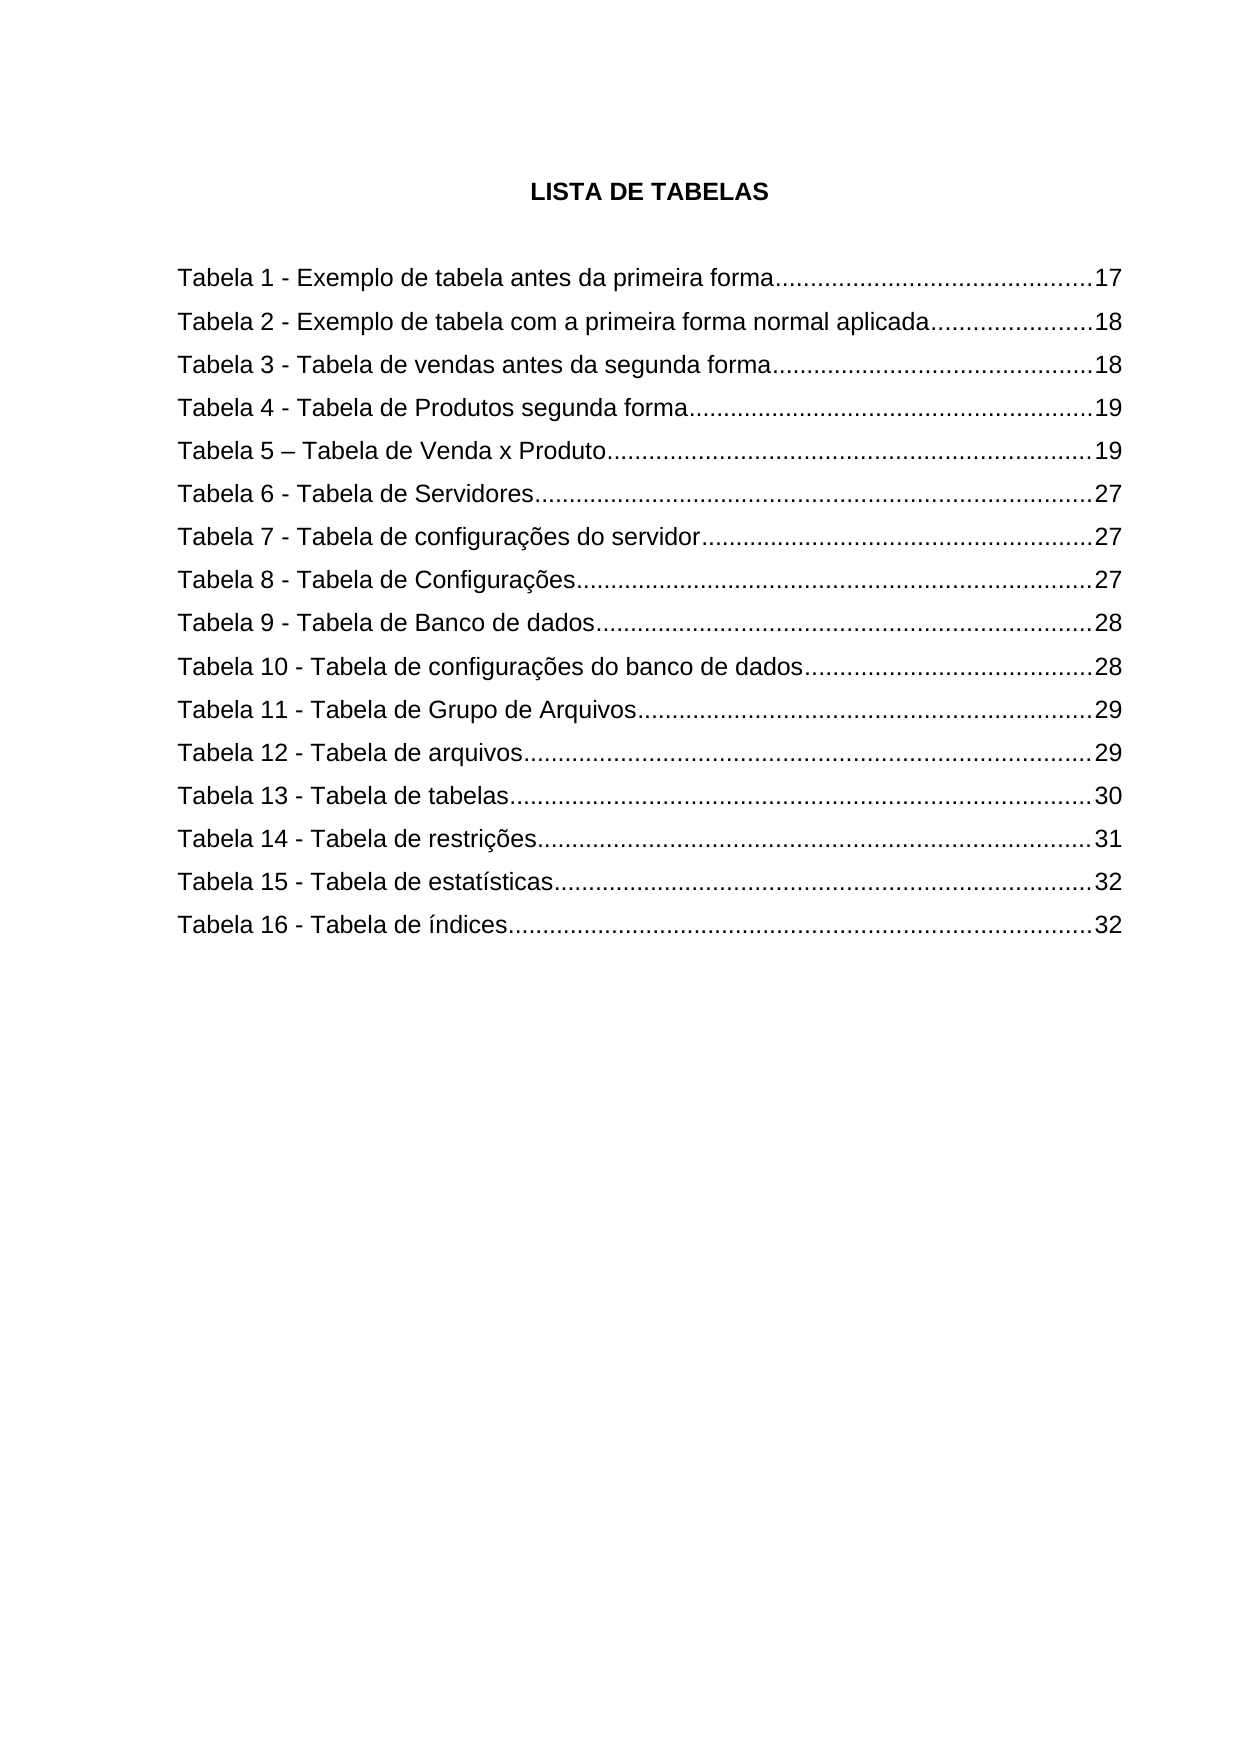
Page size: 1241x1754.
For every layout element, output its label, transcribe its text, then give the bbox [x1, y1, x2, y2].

text Tabela 13 - Tabela de tabelas 30 [177, 781, 1122, 809]
text Tabela 11 - Tabela de Grupo de Arquivos 29 [177, 694, 1122, 723]
text Tabela 3 - Tabela de vendas antes da segunda forma 18 [177, 349, 1122, 378]
text Tabela 12 - Tabela de arquivos 29 [177, 738, 1122, 766]
text Tabela 9 - Tabela de Banco de dados 28 [177, 608, 1122, 637]
text Tabela 1 - Exemplo de tabela antes da primeira forma 17 [177, 263, 1122, 292]
text Tabela 16 - Tabela de índices 32 [177, 910, 1122, 939]
text Tabela 10 - Tabela de configurações do banco de dados 28 [177, 651, 1122, 680]
text Tabela 4 - Tabela de Produtos segunda forma 19 [177, 393, 1122, 421]
text LISTA DE TABELAS [177, 177, 1122, 206]
text Tabela 8 - Tabela de Configurações 27 [177, 565, 1122, 594]
text Tabela 14 - Tabela de restrições 31 [177, 824, 1122, 853]
text Tabela 15 - Tabela de estatísticas 32 [177, 867, 1122, 896]
text Tabela 2 - Exemplo de tabela com a primeira forma normal aplicada 18 [177, 306, 1122, 335]
text Tabela 5 – Tabela de Venda x Produto 19 [177, 436, 1122, 464]
text Tabela 7 - Tabela de configurações do servidor 27 [177, 522, 1122, 551]
text Tabela 6 - Tabela de Servidores 27 [177, 479, 1122, 508]
